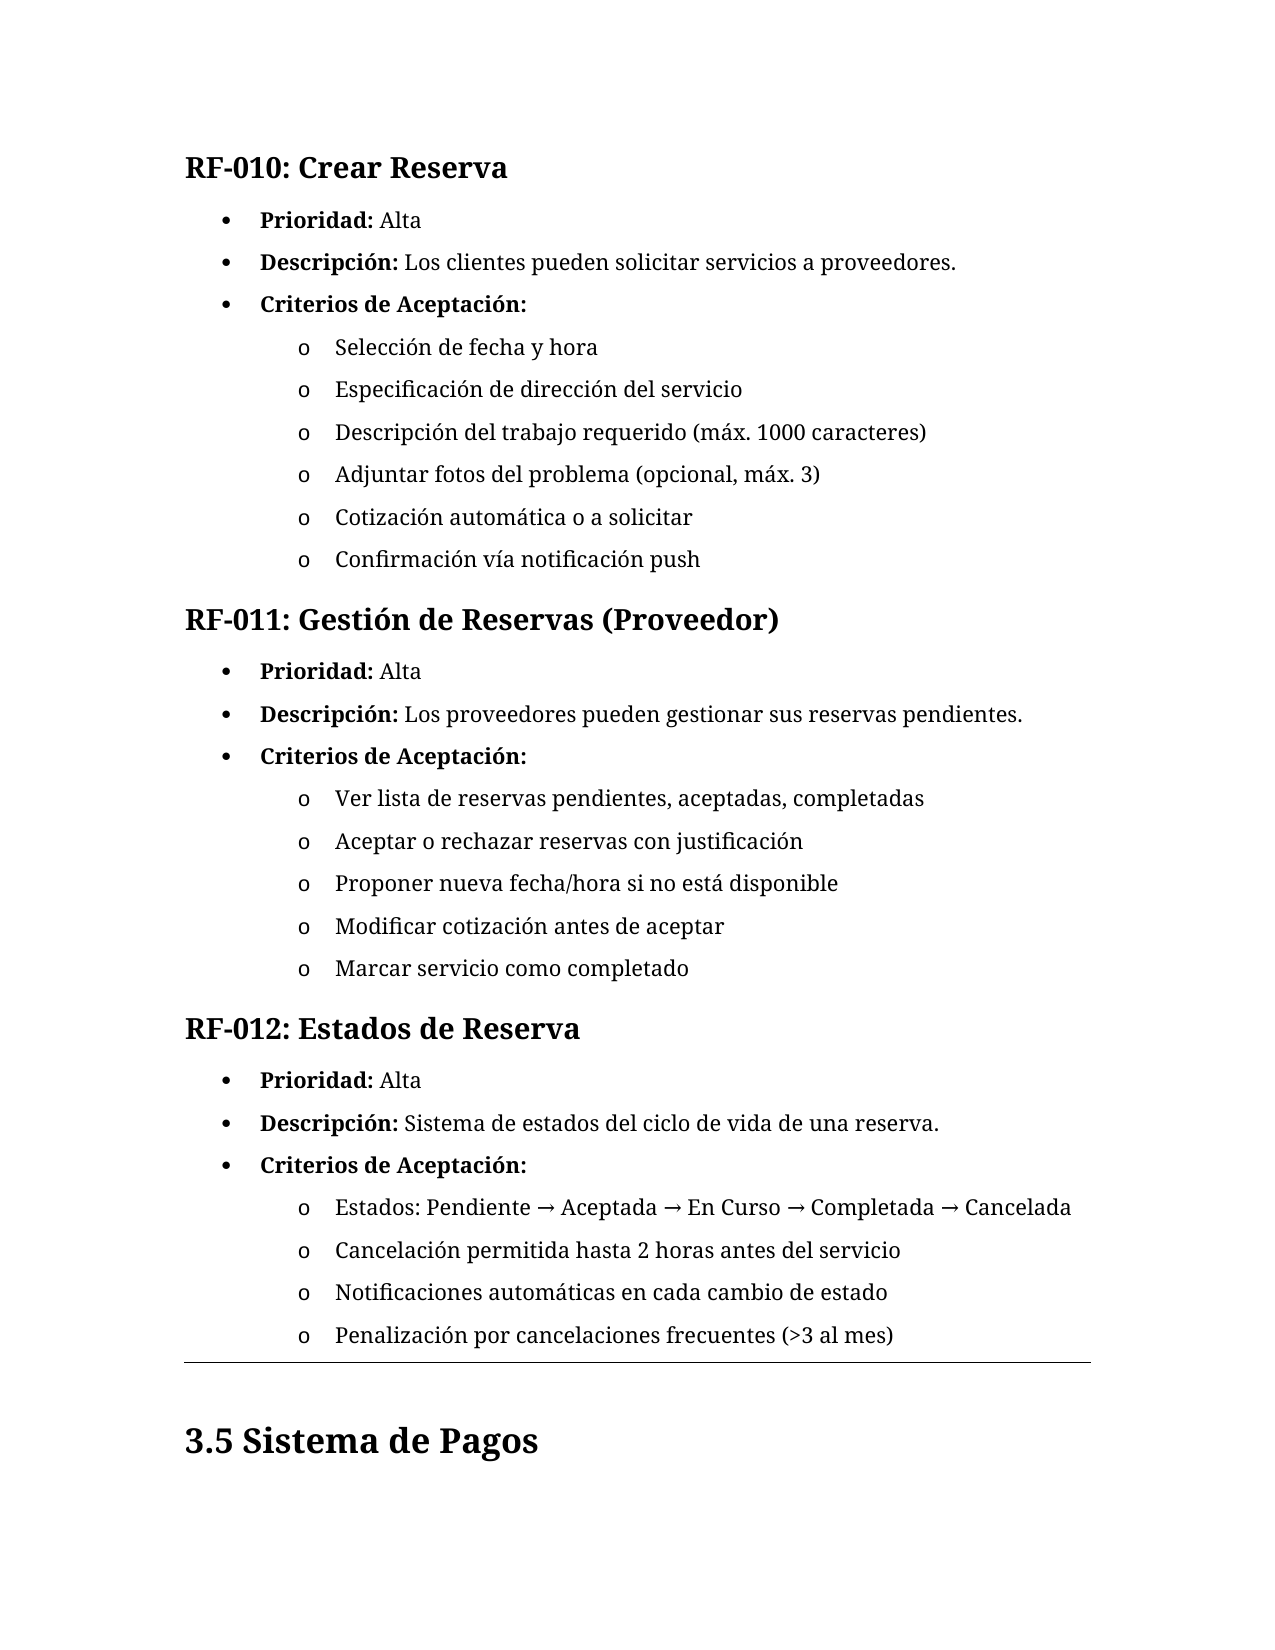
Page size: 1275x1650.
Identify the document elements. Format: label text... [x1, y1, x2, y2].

list Notificaciones automáticas en cada cambio de estado [297, 1277, 1090, 1307]
list Penalización por cancelaciones frecuentes (>3 al mes) [297, 1320, 1090, 1350]
list Descripción: Sistema de estados del ciclo de vida de una reserva. [222, 1108, 1090, 1138]
text RF-011: Gestión de Reservas (Proveedor) [185, 599, 1090, 639]
list Criterios de Aceptación: [222, 1150, 1090, 1180]
list Estados: Pendiente → Aceptada → En Curso → Completada → Cancelada [297, 1192, 1090, 1222]
text RF-010: Crear Reserva [185, 147, 1090, 187]
list Prioridad: Alta [222, 205, 1090, 234]
list Selección de fecha y hora [297, 332, 1090, 362]
list Prioridad: Alta [222, 1066, 1090, 1095]
list Proponer nueva fecha/hora si no está disponible [297, 868, 1090, 898]
list Descripción: Los proveedores pueden gestionar sus reservas pendientes. [222, 699, 1090, 728]
list Criterios de Aceptación: [222, 741, 1090, 771]
list Descripción: Los clientes pueden solicitar servicios a proveedores. [222, 247, 1090, 277]
text RF-012: Estados de Reserva [185, 1008, 1090, 1048]
list Aceptar o rechazar reservas con justificación [297, 826, 1090, 856]
list Cancelación permitida hasta 2 horas antes del servicio [297, 1235, 1090, 1265]
list Prioridad: Alta [222, 656, 1090, 686]
list Marcar servicio como completado [297, 953, 1090, 983]
list Adjuntar fotos del problema (opcional, máx. 3) [297, 459, 1090, 489]
list Descripción del trabajo requerido (máx. 1000 caracteres) [297, 417, 1090, 447]
list Criterios de Aceptación: [222, 289, 1090, 319]
list Modificar cotización antes de aceptar [297, 911, 1090, 941]
list Cotización automática o a solicitar [297, 502, 1090, 532]
list Confirmación vía notificación push [297, 544, 1090, 574]
list Ver lista de reservas pendientes, aceptadas, completadas [297, 783, 1090, 813]
list Especificación de dirección del servicio [297, 374, 1090, 404]
text 3.5 Sistema de Pagos [185, 1417, 1090, 1464]
